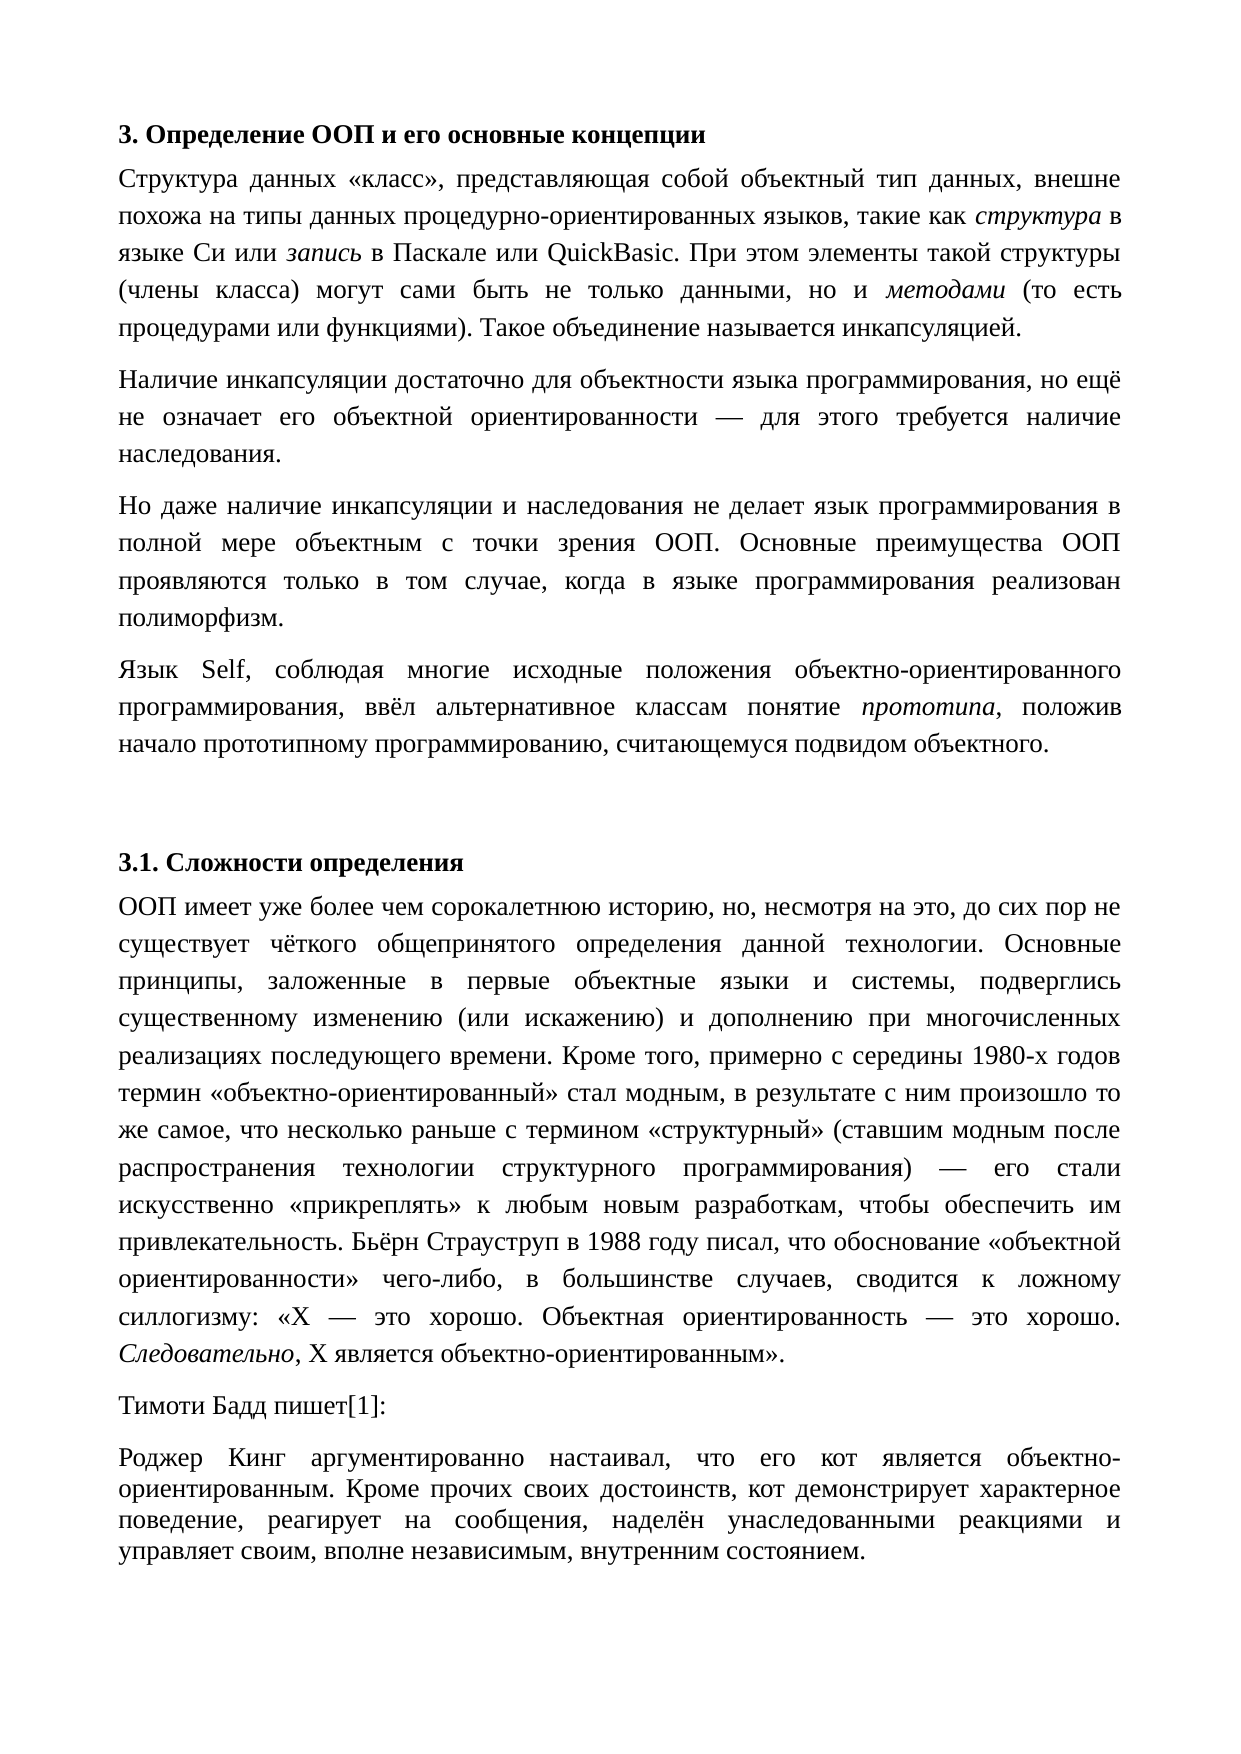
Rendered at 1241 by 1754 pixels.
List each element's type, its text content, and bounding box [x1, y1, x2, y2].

subtitle 3. Определение ООП и его основные концепции [118, 118, 1122, 149]
text Роджер Кинг аргументированно настаивал, что его кот является объектно-ориентированным. Кроме прочих своих достоинств, кот демонстрирует характерное поведение, реагирует на сообщения, наделён унаследованными реакциями и управляет своим, вполне независимым, внутренним состоянием. [118, 1441, 1122, 1565]
text Наличие инкапсуляции достаточно для объектности языка программирования, но ещё не означает его объектной ориентированности — для этого требуется наличие наследования. [118, 363, 1122, 468]
text ООП имеет уже более чем сорокалетнюю историю, но, несмотря на это, до сих пор не существует чёткого общепринятого определения данной технологии. Основные принципы, заложенные в первые объектные языки и системы, подверглись существенному изменению (или искажению) и дополнению при многочисленных реализациях последующего времени. Кроме того, примерно с середины 1980-х годов термин «объектно-ориентированный» стал модным, в результате с ним произошло то же самое, что несколько раньше с термином «структурный» (ставшим модным после распространения технологии структурного программирования) — его стали искусственно «прикреплять» к любым новым разработкам, чтобы обеспечить им привлекательность. Бьёрн Страуструп в 1988 году писал, что обоснование «объектной ориентированности» чего-либо, в большинстве случаев, сводится к ложному силлогизму: «X — это хорошо. Объектная ориентированность — это хорошо. Следовательно, X является объектно-ориентированным». [118, 889, 1122, 1368]
text Тимоти Бадд пишет[1]: [118, 1389, 1122, 1420]
text Но даже наличие инкапсуляции и наследования не делает язык программирования в полной мере объектным с точки зрения ООП. Основные преимущества ООП проявляются только в том случае, когда в языке программирования реализован полиморфизм. [118, 489, 1122, 632]
text Язык Self, соблюдая многие исходные положения объектно-ориентированного программирования, ввёл альтернативное классам понятие прототипа, положив начало прототипному программированию, считающемуся подвидом объектного. [118, 653, 1122, 759]
subtitle 3.1. Сложности определения [118, 846, 1122, 877]
text Структура данных «класс», представляющая собой объектный тип данных, внешне похожа на типы данных процедурно-ориентированных языков, такие как структура в языке Си или запись в Паскале или QuickBasic. При этом элементы такой структуры (члены класса) могут сами быть не только данными, но и методами (то есть процедурами или функциями). Такое объединение называется инкапсуляцией. [118, 162, 1122, 342]
